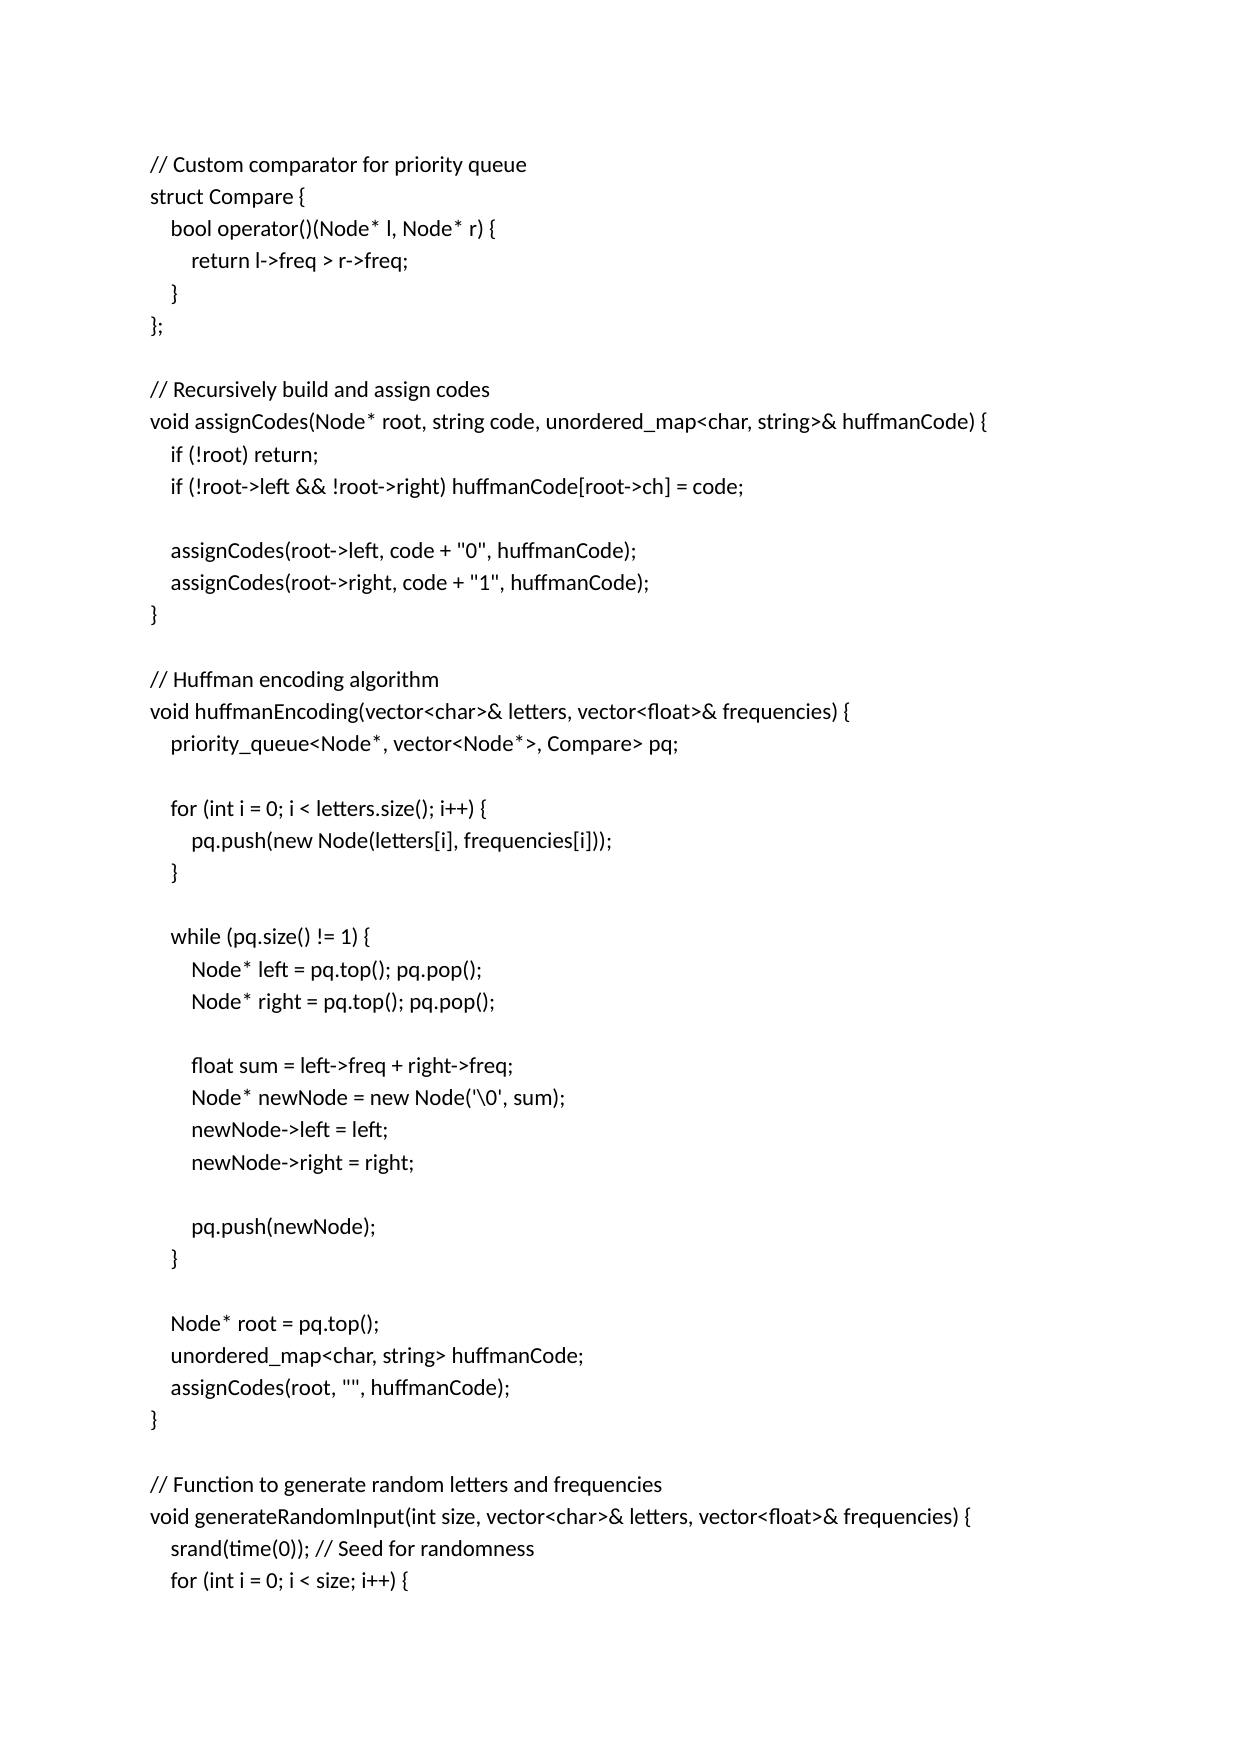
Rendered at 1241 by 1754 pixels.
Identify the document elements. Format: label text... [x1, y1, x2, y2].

text return l->freq > r->freq; [150, 247, 1090, 274]
text struct Compare { [150, 182, 1090, 210]
text newNode->left = left; [150, 1116, 1090, 1144]
text // Custom comparator for priority queue [150, 150, 1090, 178]
text } [150, 279, 1090, 307]
text Node* root = pq.top(); [150, 1309, 1090, 1337]
text void assignCodes(Node* root, string code, unordered_map<char, string>& huffmanCode) { [150, 407, 1090, 436]
text // Huffman encoding algorithm [150, 665, 1090, 693]
text Node* left = pq.top(); pq.pop(); [150, 955, 1090, 983]
text Node* right = pq.top(); pq.pop(); [150, 987, 1090, 1015]
text float sum = left->freq + right->freq; [150, 1051, 1090, 1079]
text }; [150, 311, 1090, 339]
text if (!root->left && !root->right) huffmanCode[root->ch] = code; [150, 472, 1090, 500]
text assignCodes(root->left, code + "0", huffmanCode); [150, 536, 1090, 564]
text assignCodes(root, "", huffmanCode); [150, 1373, 1090, 1401]
text newNode->right = right; [150, 1148, 1090, 1176]
text pq.push(newNode); [150, 1212, 1090, 1240]
text void generateRandomInput(int size, vector<char>& letters, vector<float>& frequencies) { [150, 1502, 1090, 1530]
text unordered_map<char, string> huffmanCode; [150, 1341, 1090, 1369]
text Node* newNode = new Node('\0', sum); [150, 1083, 1090, 1111]
text } [150, 1405, 1090, 1433]
text void huffmanEncoding(vector<char>& letters, vector<float>& frequencies) { [150, 697, 1090, 725]
text // Function to generate random letters and frequencies [150, 1470, 1090, 1498]
text } [150, 858, 1090, 886]
text pq.push(new Node(letters[i], frequencies[i])); [150, 826, 1090, 854]
text assignCodes(root->right, code + "1", huffmanCode); [150, 568, 1090, 596]
text priority_queue<Node*, vector<Node*>, Compare> pq; [150, 729, 1090, 757]
text } [150, 1244, 1090, 1272]
text for (int i = 0; i < size; i++) { [150, 1566, 1090, 1594]
text bool operator()(Node* l, Node* r) { [150, 214, 1090, 242]
text srand(time(0)); // Seed for randomness [150, 1534, 1090, 1562]
text // Recursively build and assign codes [150, 375, 1090, 403]
text for (int i = 0; i < letters.size(); i++) { [150, 794, 1090, 822]
text while (pq.size() != 1) { [150, 922, 1090, 951]
text } [150, 601, 1090, 629]
text if (!root) return; [150, 440, 1090, 468]
